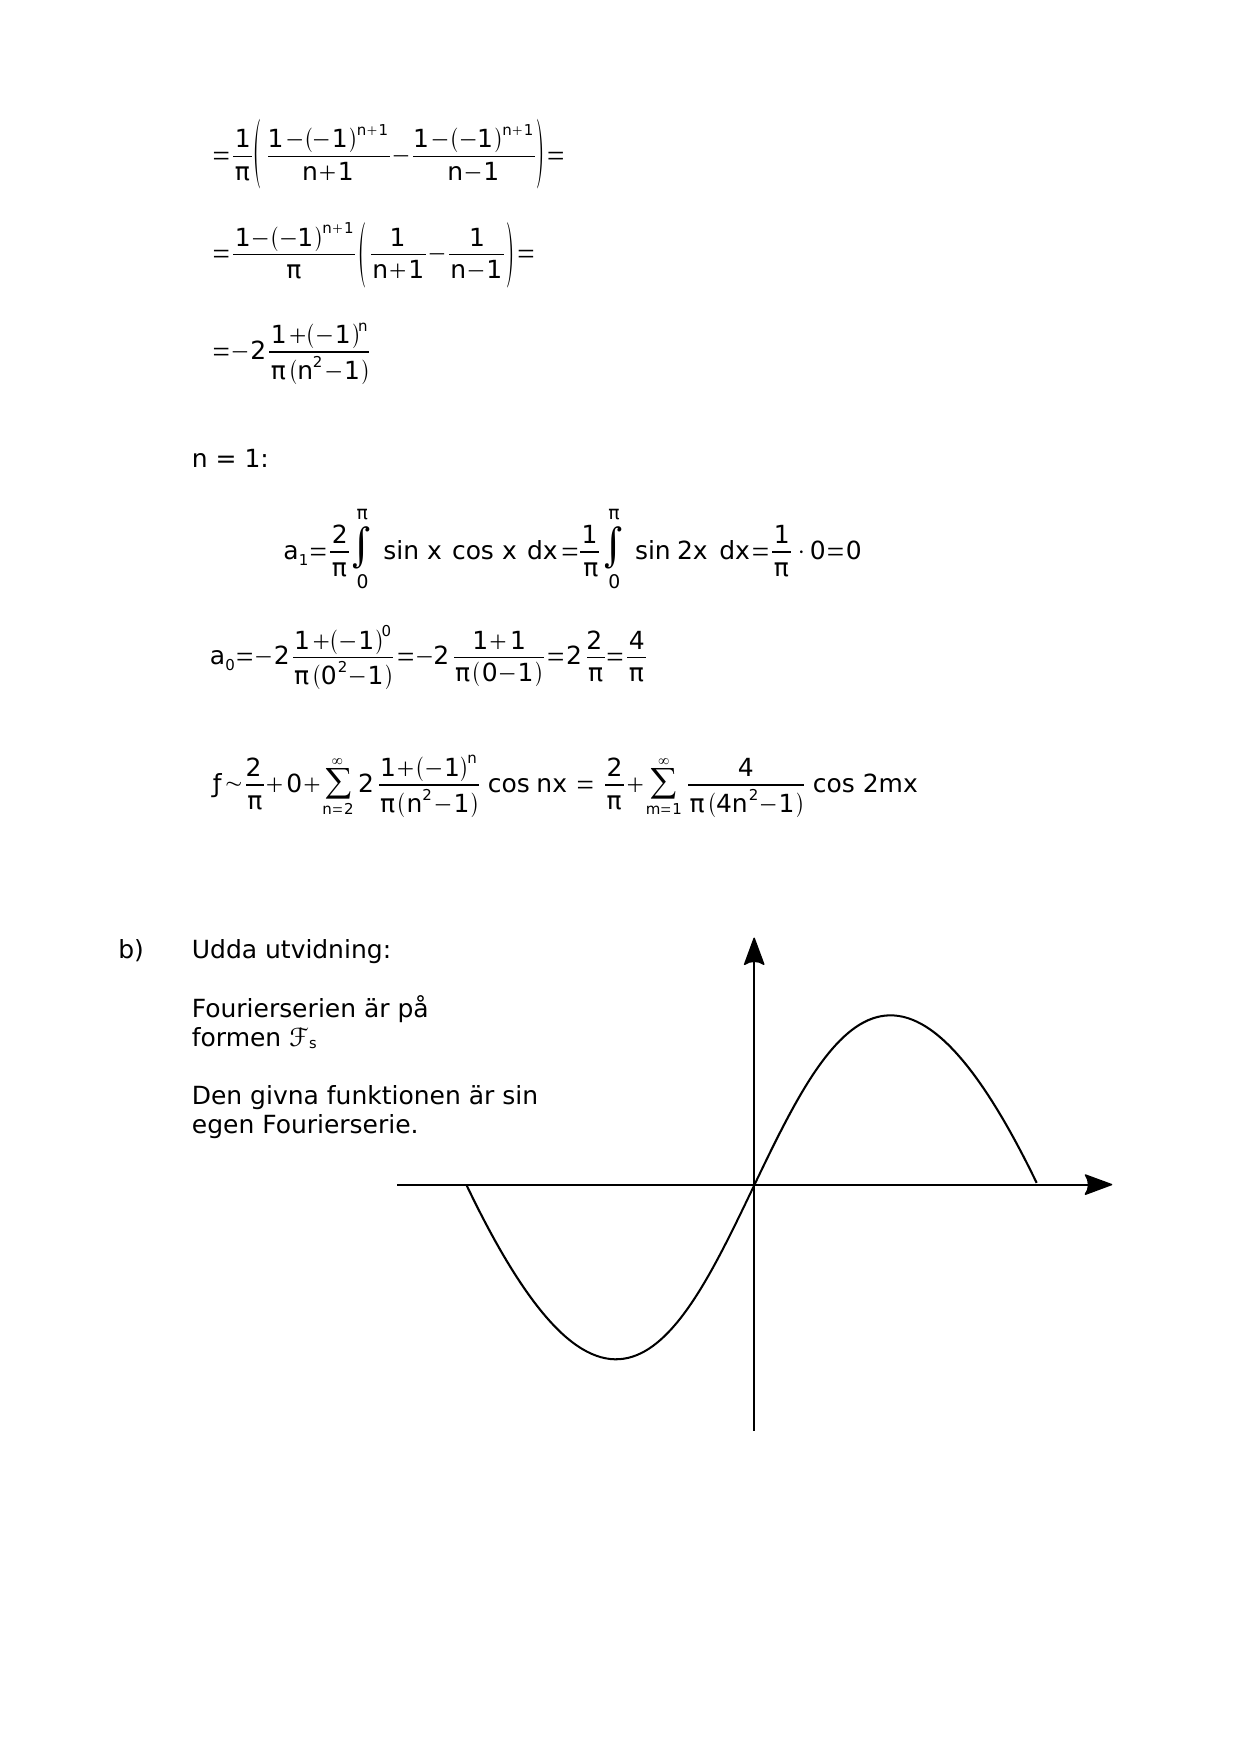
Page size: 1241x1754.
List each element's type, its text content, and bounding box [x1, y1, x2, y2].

text [794, 1082, 996, 1111]
text [832, 1023, 952, 1052]
text [982, 1082, 1122, 1111]
text [755, 994, 1122, 1023]
text Den givna funktionen är sin [118, 1082, 753, 1111]
text n = 1: [118, 444, 1122, 474]
text [755, 1023, 858, 1052]
text Fourierserien är på [118, 994, 753, 1023]
text egen Fourierserie. [118, 1111, 753, 1140]
text [755, 1111, 789, 1140]
text b) Udda utvidning: [118, 936, 1122, 965]
text [1000, 1111, 1122, 1140]
text formen ℱs [118, 1023, 753, 1052]
text [755, 1082, 806, 1111]
text [924, 1023, 1122, 1052]
text [778, 1111, 1012, 1140]
